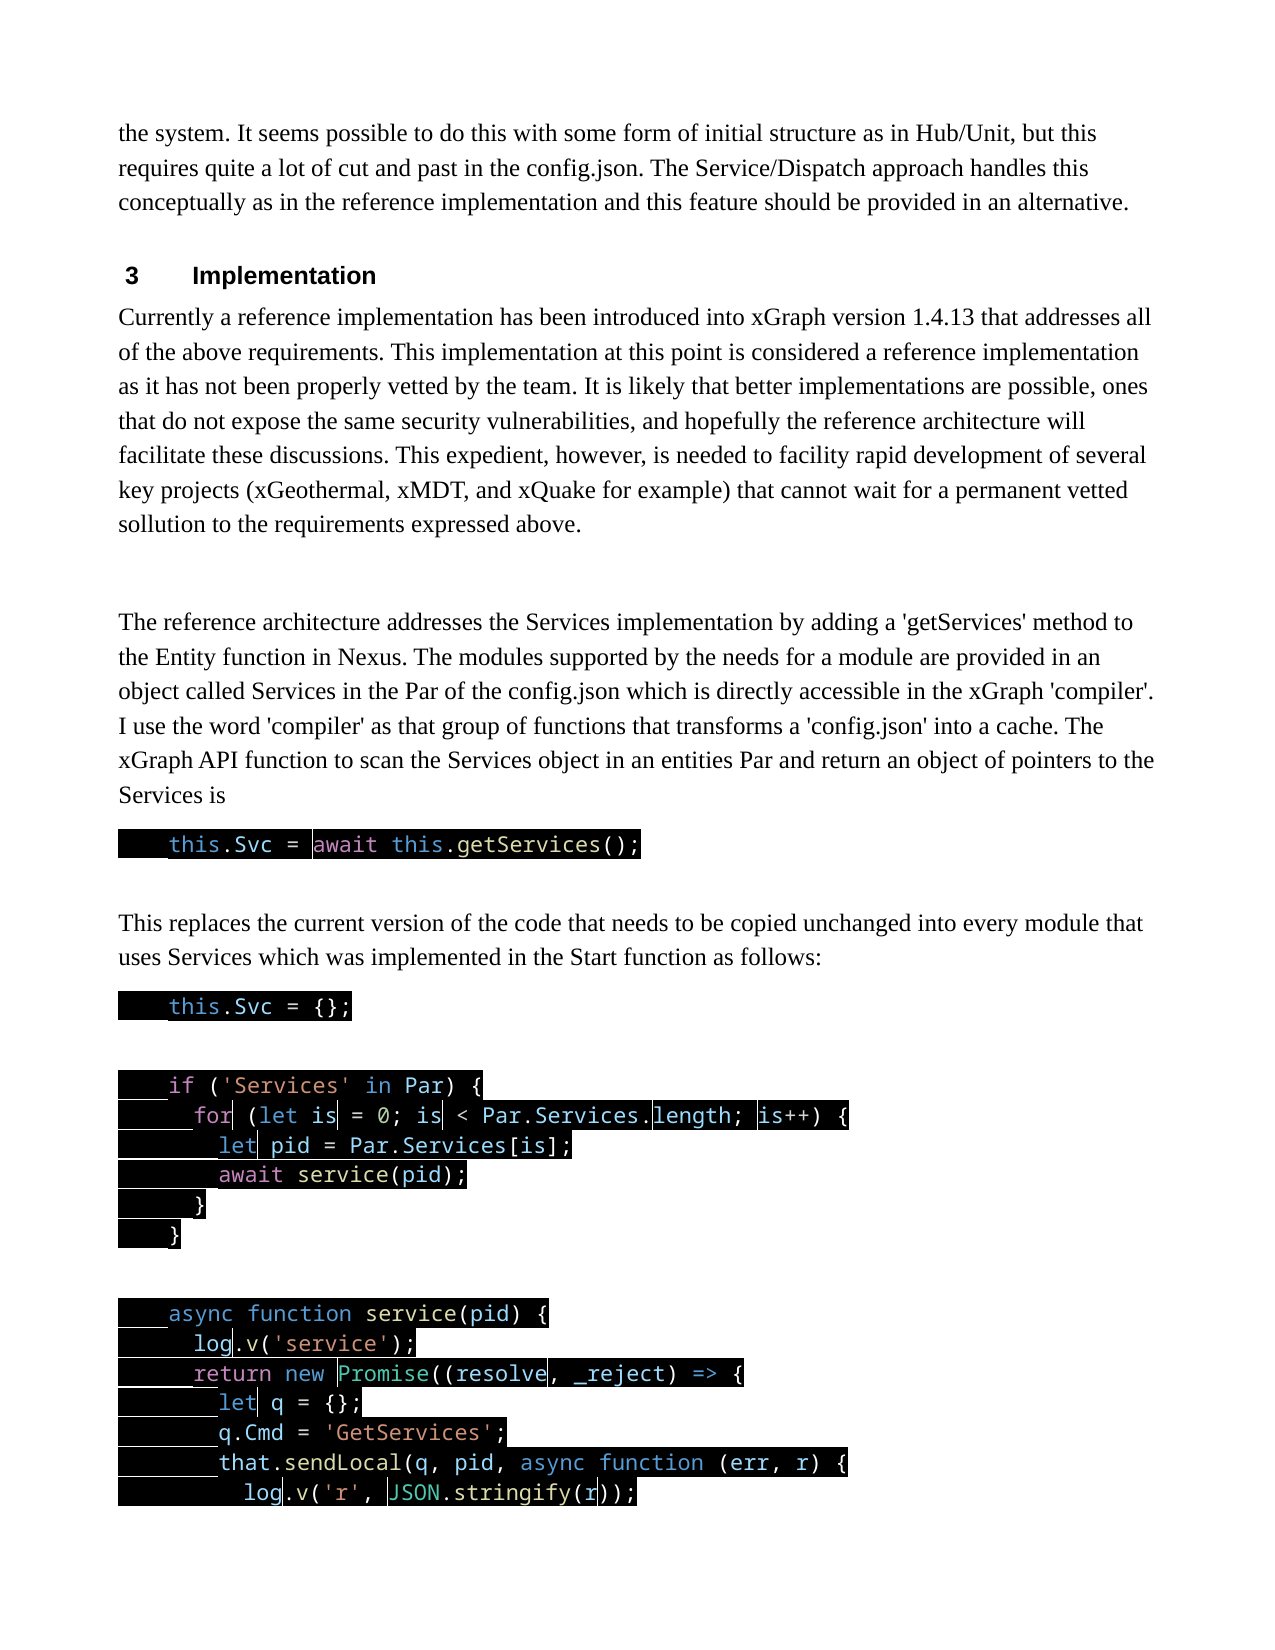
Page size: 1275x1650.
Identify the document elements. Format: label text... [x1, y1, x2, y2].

text The reference architecture addresses the Services implementation by adding a 'getServices' method to the Entity function in Nexus. The modules supported by the needs for a module are provided in an object called Services in the Par of the config.json which is directly accessible in the xGraph 'compiler'. I use the word 'compiler' as that group of functions that transforms a 'config.json' into a cache. The xGraph API function to scan the Services object in an entities Par and return an object of pointers to the Services is [118, 607, 1157, 808]
text log.v('service'); [118, 1328, 1157, 1357]
text log.v('r', JSON.stringify(r)); [118, 1477, 1157, 1506]
text that.sendLocal(q, pid, async function (err, r) { [118, 1447, 1157, 1477]
subtitle Implementation [118, 261, 1157, 290]
text q.Cmd = 'GetServices'; [118, 1417, 1157, 1447]
text return new Promise((resolve, _reject) => { [118, 1357, 1157, 1387]
text let pid = Par.Services[is]; [118, 1130, 1157, 1159]
text This replaces the current version of the code that needs to be copied unchanged into every module that uses Services which was implemented in the Start function as follows: [118, 908, 1157, 971]
text let q = {}; [118, 1387, 1157, 1417]
text async function service(pid) { [118, 1298, 1157, 1328]
text this.Svc = {}; [118, 991, 1157, 1021]
text the system. It seems possible to do this with some form of initial structure as in Hub/Unit, but this requires quite a lot of cut and past in the config.json. The Service/Dispatch approach handles this conceptually as in the reference implementation and this feature should be provided in an alternative. [118, 118, 1157, 216]
text } [118, 1219, 1157, 1249]
text if ('Services' in Par) { [118, 1070, 1157, 1100]
text this.Svc = await this.getServices(); [118, 829, 1157, 859]
text for (let is = 0; is < Par.Services.length; is++) { [118, 1100, 1157, 1130]
text } [118, 1189, 1157, 1219]
text Currently a reference implementation has been introduced into xGraph version 1.4.13 that addresses all of the above requirements. This implementation at this point is considered a reference implementation as it has not been properly vetted by the team. It is likely that better implementations are possible, ones that do not expose the same security vulnerabilities, and hopefully the reference architecture will facilitate these discussions. This expedient, however, is needed to facility rapid development of several key projects (xGeothermal, xMDT, and xQuake for example) that cannot wait for a permanent vetted sollution to the requirements expressed above. [118, 302, 1157, 538]
text await service(pid); [118, 1159, 1157, 1189]
